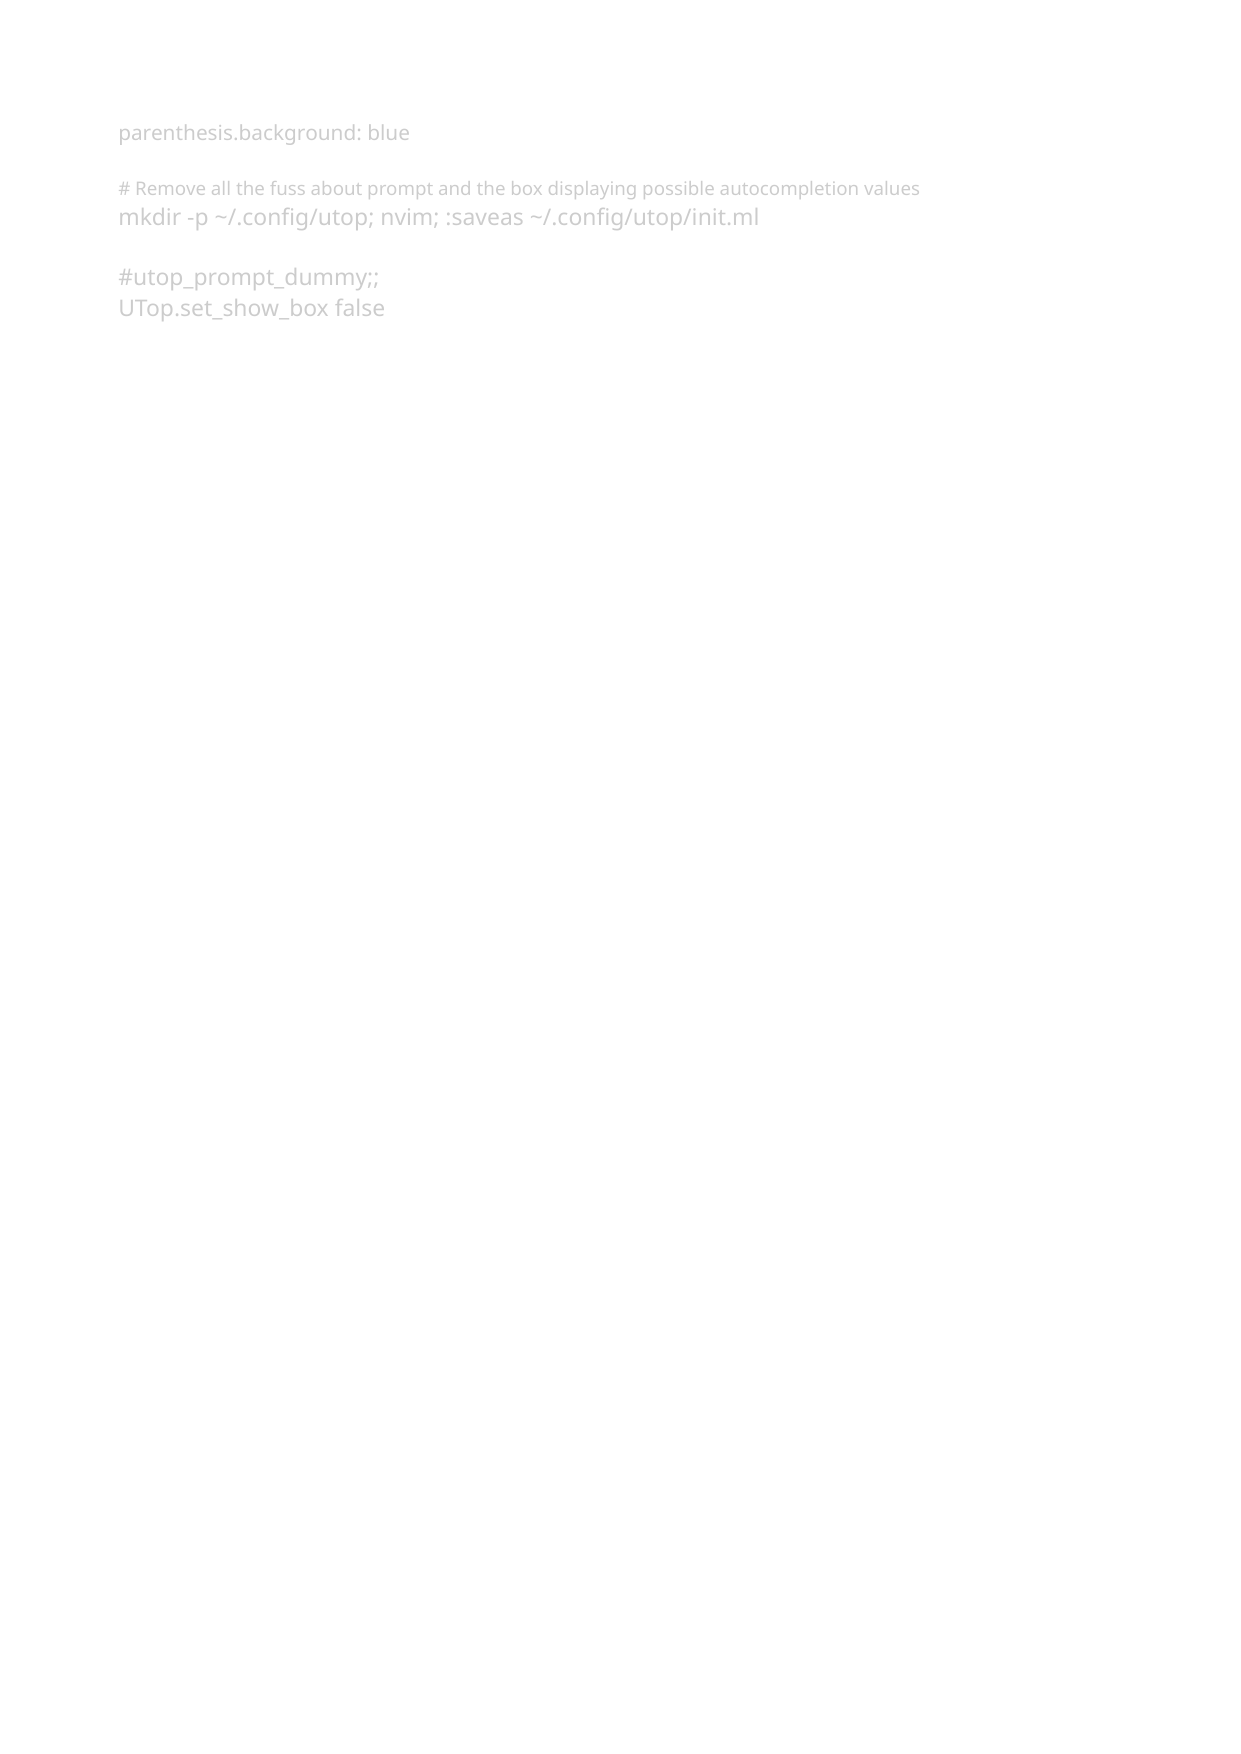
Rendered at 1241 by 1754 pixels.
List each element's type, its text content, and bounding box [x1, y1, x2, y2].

text parenthesis.background: blue [118, 118, 1122, 147]
text # Remove all the fuss about prompt and the box displaying possible autocompletion values [118, 175, 1122, 201]
text mkdir -p ~/.config/utop; nvim; :saveas ~/.config/utop/init.ml [118, 201, 1122, 232]
text #utop_prompt_dummy;; [118, 261, 1122, 292]
text UTop.set_show_box false [118, 292, 1122, 323]
